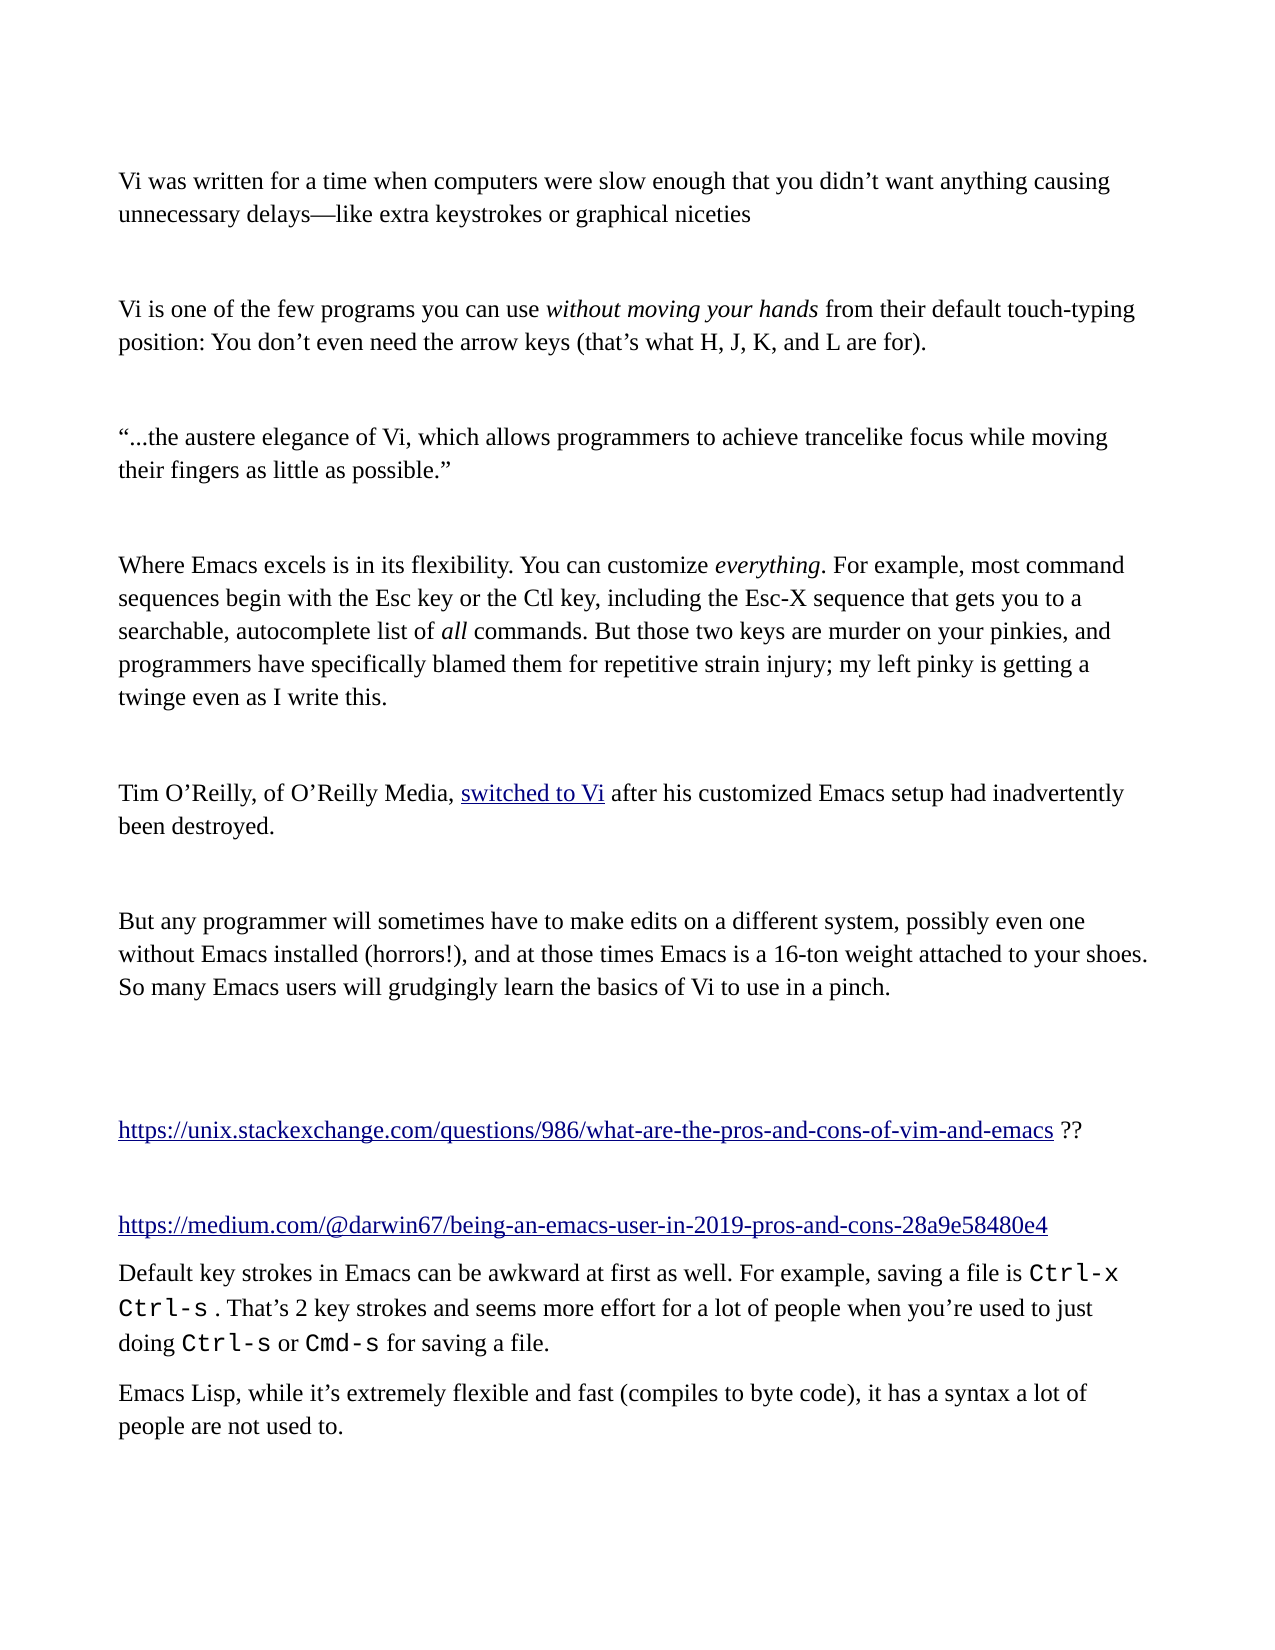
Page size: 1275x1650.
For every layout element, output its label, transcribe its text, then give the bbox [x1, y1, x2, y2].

text Tim O’Reilly, of O’Reilly Media, switched to Vi after his customized Emacs setup had inadvertently been destroyed. [118, 778, 1157, 839]
text Emacs Lisp, while it’s extremely flexible and fast (compiles to byte code), it has a syntax a lot of people are not used to. [118, 1378, 1157, 1439]
text Vi is one of the few programs you can use without moving your hands from their default touch-typing position: You don’t even need the arrow keys (that’s what H, J, K, and L are for). [118, 294, 1157, 356]
text https://unix.stackexchange.com/questions/986/what-are-the-pros-and-cons-of-vim-and-emacs ?? [118, 1115, 1157, 1143]
text But any programmer will sometimes have to make edits on a different system, possibly even one without Emacs installed (horrors!), and at those times Emacs is a 16-ton weight attached to your shoes. So many Emacs users will grudgingly learn the basics of Vi to use in a pinch. [118, 906, 1157, 1001]
text https://medium.com/@darwin67/being-an-emacs-user-in-2019-pros-and-cons-28a9e58480e4 [118, 1210, 1157, 1239]
text Where Emacs excels is in its flexibility. You can customize everything. For example, most command sequences begin with the Esc key or the Ctl key, including the Esc-X sequence that gets you to a searchable, autocomplete list of all commands. But those two keys are murder on your pinkies, and programmers have specifically blamed them for repetitive strain injury; my left pinky is getting a twinge even as I write this. [118, 550, 1157, 711]
text Default key strokes in Emacs can be awkward at first as well. For example, saving a file is Ctrl-x Ctrl-s . That’s 2 key strokes and seems more effort for a lot of people when you’re used to just doing Ctrl-s or Cmd-s for saving a file. [118, 1258, 1157, 1358]
text Vi was written for a time when computers were slow enough that you didn’t want anything causing unnecessary delays—like extra keystrokes or graphical niceties [118, 166, 1157, 227]
text “...the austere elegance of Vi, which allows programmers to achieve trancelike focus while moving their fingers as little as possible.” [118, 422, 1157, 484]
